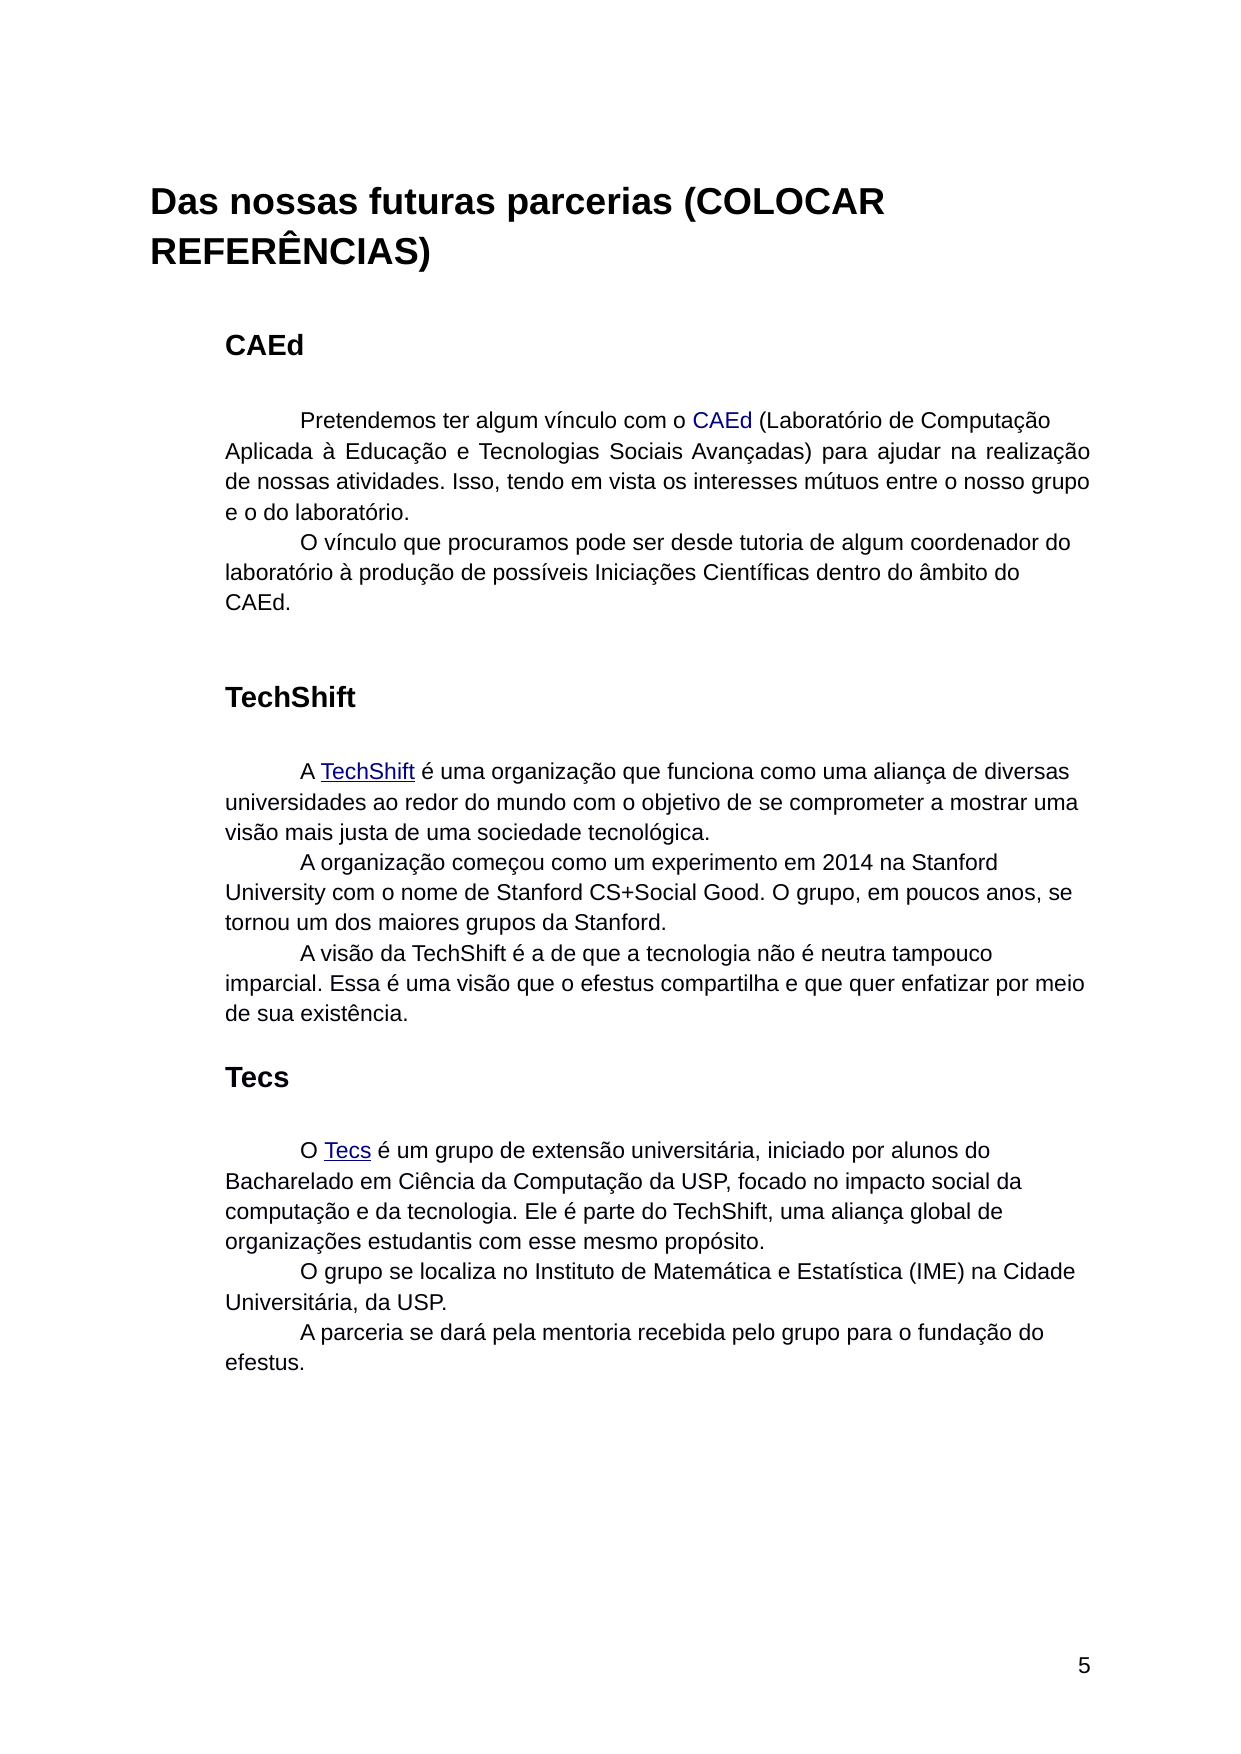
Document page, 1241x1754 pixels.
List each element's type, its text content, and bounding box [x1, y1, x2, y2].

text O grupo se localiza no Instituto de Matemática e Estatística (IME) na Cidade [150, 1258, 1091, 1285]
text O Tecs é um grupo de extensão universitária, iniciado por alunos do Bacharelado em Ciência da Computação da USP, focado no impacto social da computação e da tecnologia. Ele é parte do TechShift, uma aliança global de organizações estudantis com esse mesmo propósito. [150, 1137, 1091, 1254]
text Aplicada à Educação e Tecnologias Sociais Avançadas) para ajudar na realização de nossas atividades. Isso, tendo em vista os interesses mútuos entre o nosso grupo e o do laboratório. [150, 438, 1091, 525]
text A parceria se dará pela mentoria recebida pelo grupo para o fundação do [150, 1319, 1091, 1345]
text Tecs [225, 1060, 1091, 1094]
text Pretendemos ter algum vínculo com o CAEd (Laboratório de Computação [150, 407, 1091, 433]
text TechShift [150, 680, 1091, 713]
text CAEd [150, 328, 1091, 362]
text A TechShift é uma organização que funciona como uma aliança de diversas universidades ao redor do mundo com o objetivo de se comprometer a mostrar uma visão mais justa de uma sociedade tecnológica. [225, 758, 1091, 845]
text Universitária, da USP. [150, 1288, 1091, 1315]
text Das nossas futuras parcerias (COLOCAR REFERÊNCIAS) [150, 179, 1091, 272]
text O vínculo que procuramos pode ser desde tutoria de algum coordenador do laboratório à produção de possíveis Iniciações Científicas dentro do âmbito do CAEd. [225, 529, 1091, 616]
text A visão da TechShift é a de que a tecnologia não é neutra tampouco imparcial. Essa é uma visão que o efestus compartilha e que quer enfatizar por meio de sua existência. [225, 939, 1091, 1026]
text efestus. [150, 1349, 1091, 1375]
text A organização começou como um experimento em 2014 na Stanford University com o nome de Stanford CS+Social Good. O grupo, em poucos anos, se tornou um dos maiores grupos da Stanford. [225, 849, 1091, 936]
